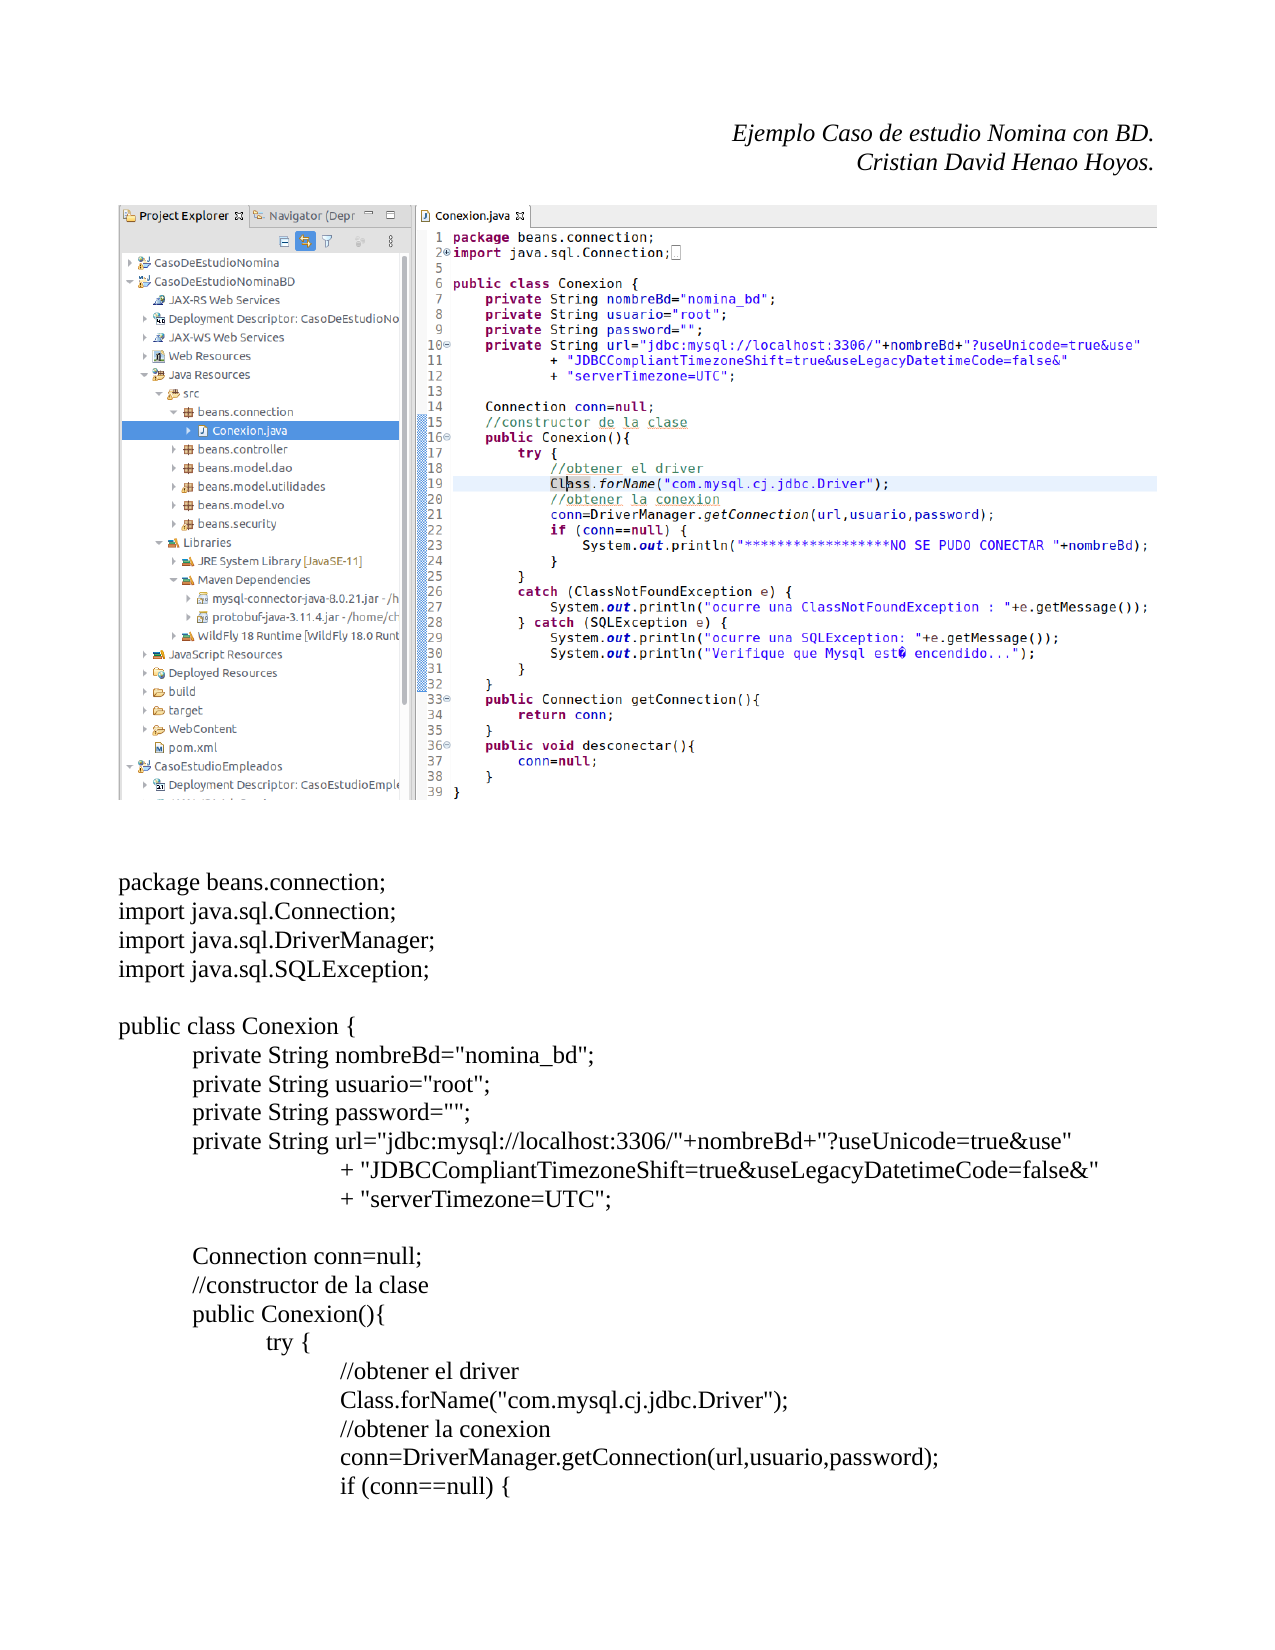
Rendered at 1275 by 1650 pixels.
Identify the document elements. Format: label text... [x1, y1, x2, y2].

text import java.sql.Connection; [118, 896, 1157, 925]
text + "JDBCCompliantTimezoneShift=true&useLegacyDatetimeCode=false&" [118, 1155, 1157, 1184]
text try { [118, 1327, 1157, 1356]
text public Conexion(){ [118, 1299, 1157, 1327]
text private String nombreBd="nomina_bd"; [118, 1040, 1157, 1069]
text public class Conexion { [118, 1011, 1157, 1040]
text package beans.connection; [118, 867, 1157, 896]
text private String usuario="root"; [118, 1069, 1157, 1097]
text if (conn==null) { [118, 1471, 1157, 1500]
text + "serverTimezone=UTC"; [118, 1184, 1157, 1212]
text Class.forName("com.mysql.cj.jdbc.Driver"); [118, 1385, 1157, 1414]
picture [118, 205, 1157, 800]
text import java.sql.SQLException; [118, 954, 1157, 982]
text conn=DriverManager.getConnection(url,usuario,password); [118, 1442, 1157, 1471]
text private String password=""; [118, 1097, 1157, 1126]
text //constructor de la clase [118, 1270, 1157, 1299]
text //obtener la conexion [118, 1414, 1157, 1442]
text Connection conn=null; [118, 1241, 1157, 1270]
text private String url="jdbc:mysql://localhost:3306/"+nombreBd+"?useUnicode=true&use" [118, 1126, 1157, 1155]
text import java.sql.DriverManager; [118, 925, 1157, 954]
text //obtener el driver [118, 1356, 1157, 1385]
